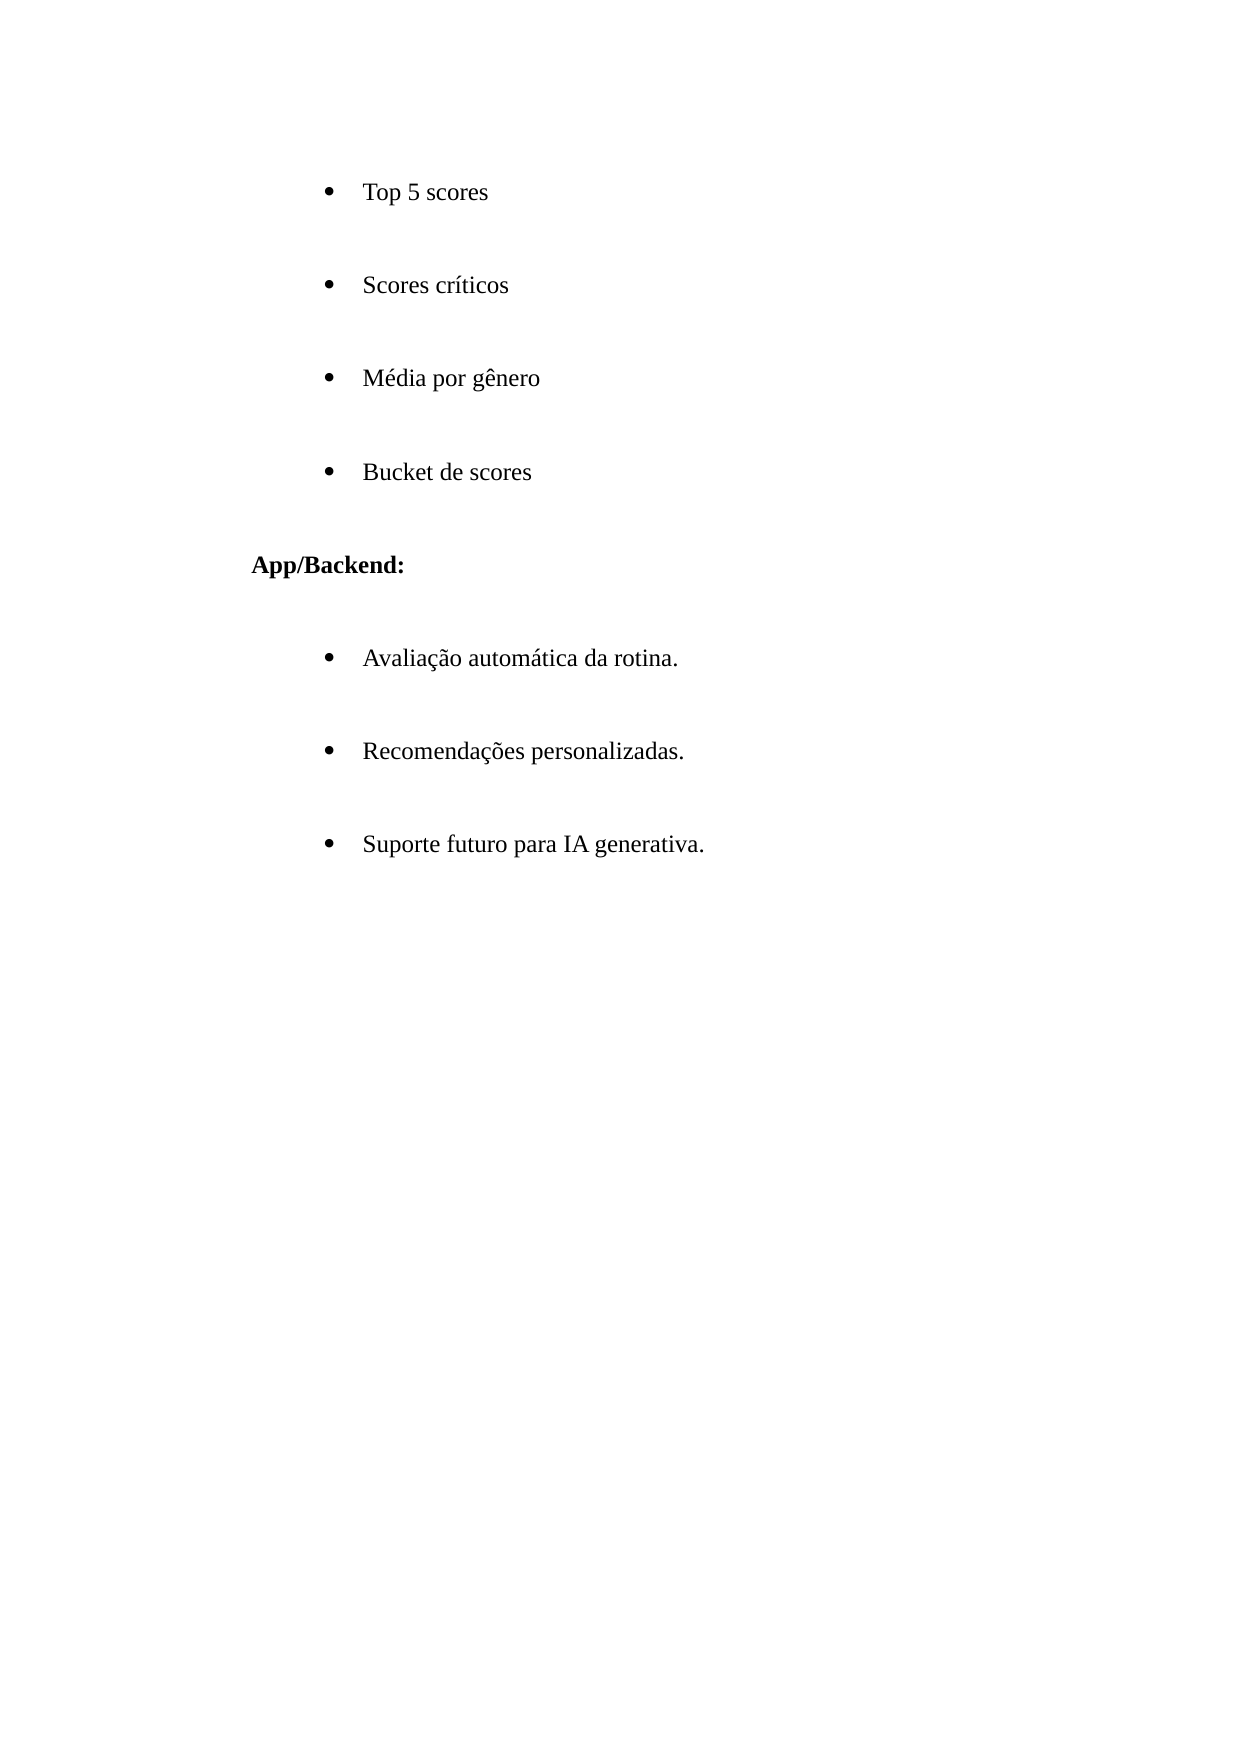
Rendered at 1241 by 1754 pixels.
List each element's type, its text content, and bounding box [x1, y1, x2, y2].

list Bucket de scores [325, 457, 1122, 485]
list Top 5 scores [325, 177, 1122, 206]
list Média por gênero [325, 363, 1122, 392]
list Scores críticos [325, 270, 1122, 299]
list Recomendações personalizadas. [325, 736, 1122, 765]
list Suporte futuro para IA generativa. [325, 829, 1122, 858]
list Avaliação automática da rotina. [325, 643, 1122, 672]
text App/Backend: [177, 550, 1122, 578]
